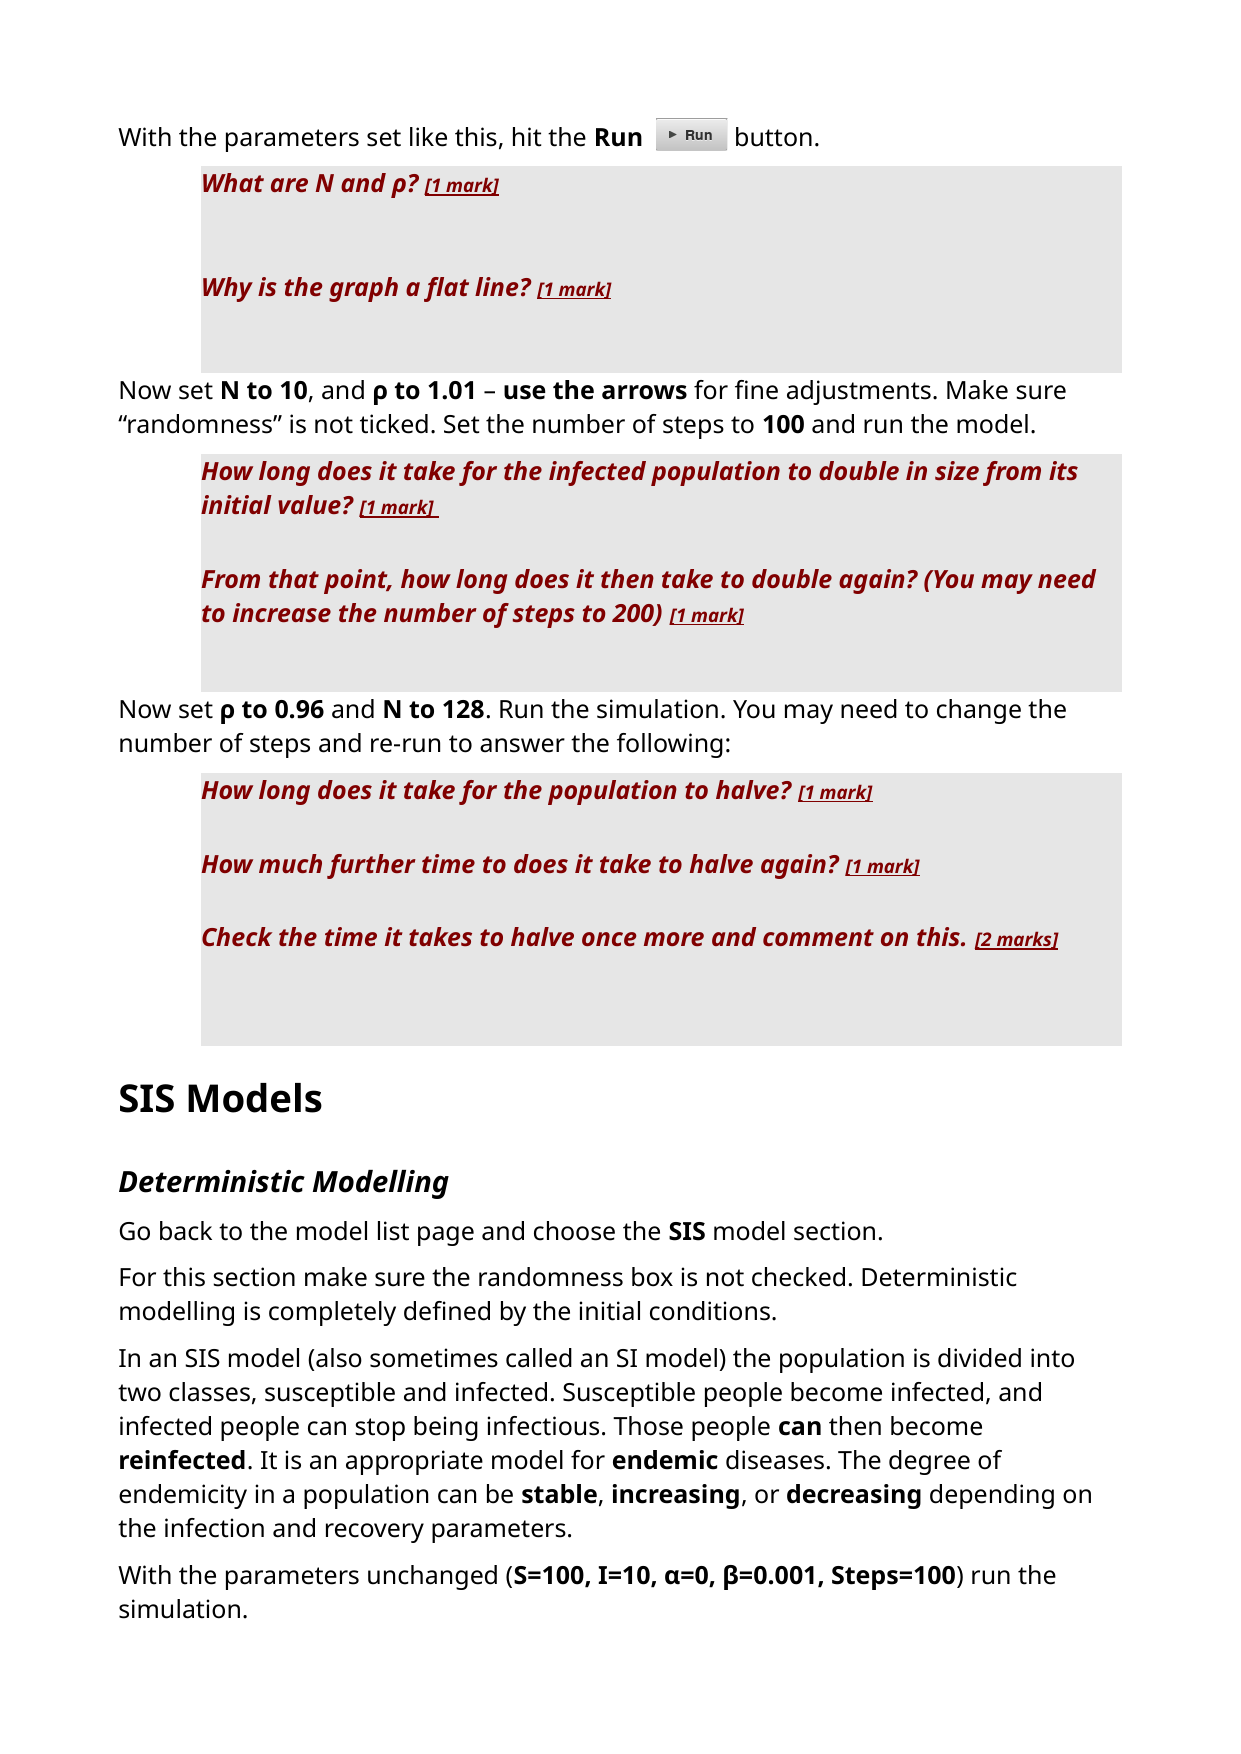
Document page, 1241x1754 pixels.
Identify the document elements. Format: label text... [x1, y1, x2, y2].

text What are N and ρ? [1 mark] [201, 166, 1122, 200]
text With the parameters unchanged (S=100, I=10, α=0, β=0.001, Steps=100) run the simulation. [118, 1557, 1122, 1625]
text Check the time it takes to halve once more and comment on this. [2 marks] [201, 920, 1122, 954]
text With the parameters set like this, hit the Run button. [118, 118, 1122, 153]
text Why is the graph a flat line? [1 mark] [201, 269, 1122, 303]
text In an SIS model (also sometimes called an SI model) the population is divided into two classes, susceptible and infected. Susceptible people become infected, and infected people can stop being infectious. Those people can then become reinfected. It is an appropriate model for endemic diseases. The degree of endemicity in a population can be stable, increasing, or decreasing depending on the infection and recovery parameters. [118, 1340, 1122, 1545]
text For this section make sure the randomness box is not checked. Deterministic modelling is completely defined by the initial conditions. [118, 1260, 1122, 1328]
text From that point, how long does it then take to double again? (You may need to increase the number of steps to 200) [1 mark] [201, 561, 1122, 629]
text Now set N to 10, and ρ to 1.01 – use the arrows for fine adjustments. Make sure “randomness” is not ticked. Set the number of steps to 100 and run the model. [118, 373, 1122, 441]
subtitle Deterministic Modelling [118, 1161, 1122, 1201]
picture [656, 118, 728, 151]
text Now set ρ to 0.96 and N to 128. Run the simulation. You may need to change the number of steps and re-run to answer the following: [118, 692, 1122, 760]
subtitle SIS Models [118, 1071, 1122, 1123]
text How long does it take for the population to halve? [1 mark] [201, 773, 1122, 807]
text How long does it take for the infected population to double in size from its initial value? [1 mark] [201, 454, 1122, 522]
text How much further time to does it take to halve again? [1 mark] [201, 846, 1122, 880]
text Go back to the model list page and choose the SIS model section. [118, 1213, 1122, 1247]
